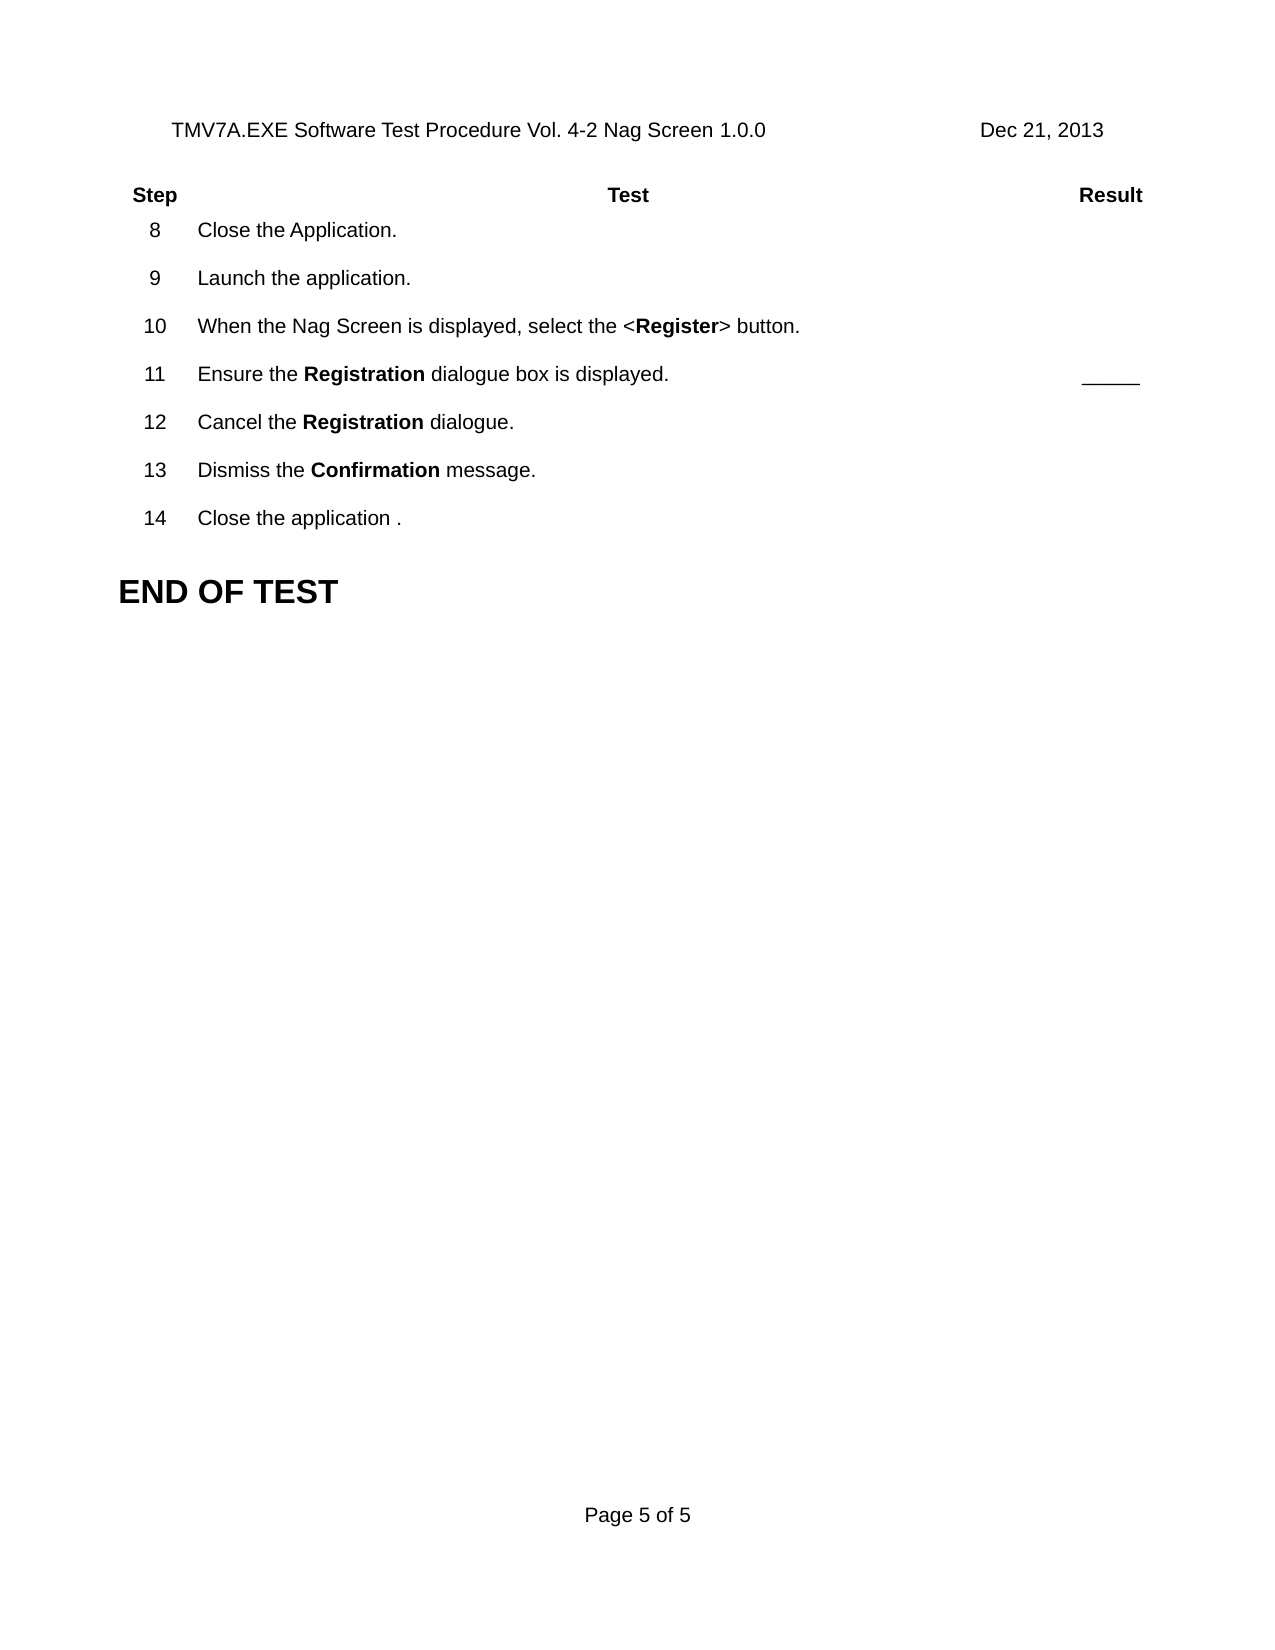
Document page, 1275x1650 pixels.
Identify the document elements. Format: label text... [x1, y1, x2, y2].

table_header Result [1065, 177, 1157, 212]
table_cell When the Nag Screen is displayed, select the <Register> button. [191, 308, 1065, 356]
table_cell Close the Application. [191, 213, 1065, 260]
table_cell 12 [118, 404, 191, 452]
table_cell 9 [118, 260, 191, 308]
table_cell 8 [118, 213, 191, 260]
table_cell [1065, 308, 1157, 356]
table_cell [1065, 260, 1157, 308]
table_cell [1065, 213, 1157, 260]
table_cell [1065, 500, 1157, 548]
table_cell Launch the application. [191, 260, 1065, 308]
table_header Step [118, 177, 191, 212]
table_cell 10 [118, 308, 191, 356]
table_cell Dismiss the Confirmation message. [191, 452, 1065, 500]
table_cell [1065, 452, 1157, 500]
table_cell _____ [1065, 356, 1157, 404]
table_cell 14 [118, 500, 191, 548]
table_cell Ensure the Registration dialogue box is displayed. [191, 356, 1065, 404]
table_cell Cancel the Registration dialogue. [191, 404, 1065, 452]
table_header Test [191, 177, 1065, 212]
text END OF TEST [118, 572, 1157, 610]
table_cell 11 [118, 356, 191, 404]
table_cell Close the application . [191, 500, 1065, 548]
table_cell 13 [118, 452, 191, 500]
table_cell [1065, 404, 1157, 452]
